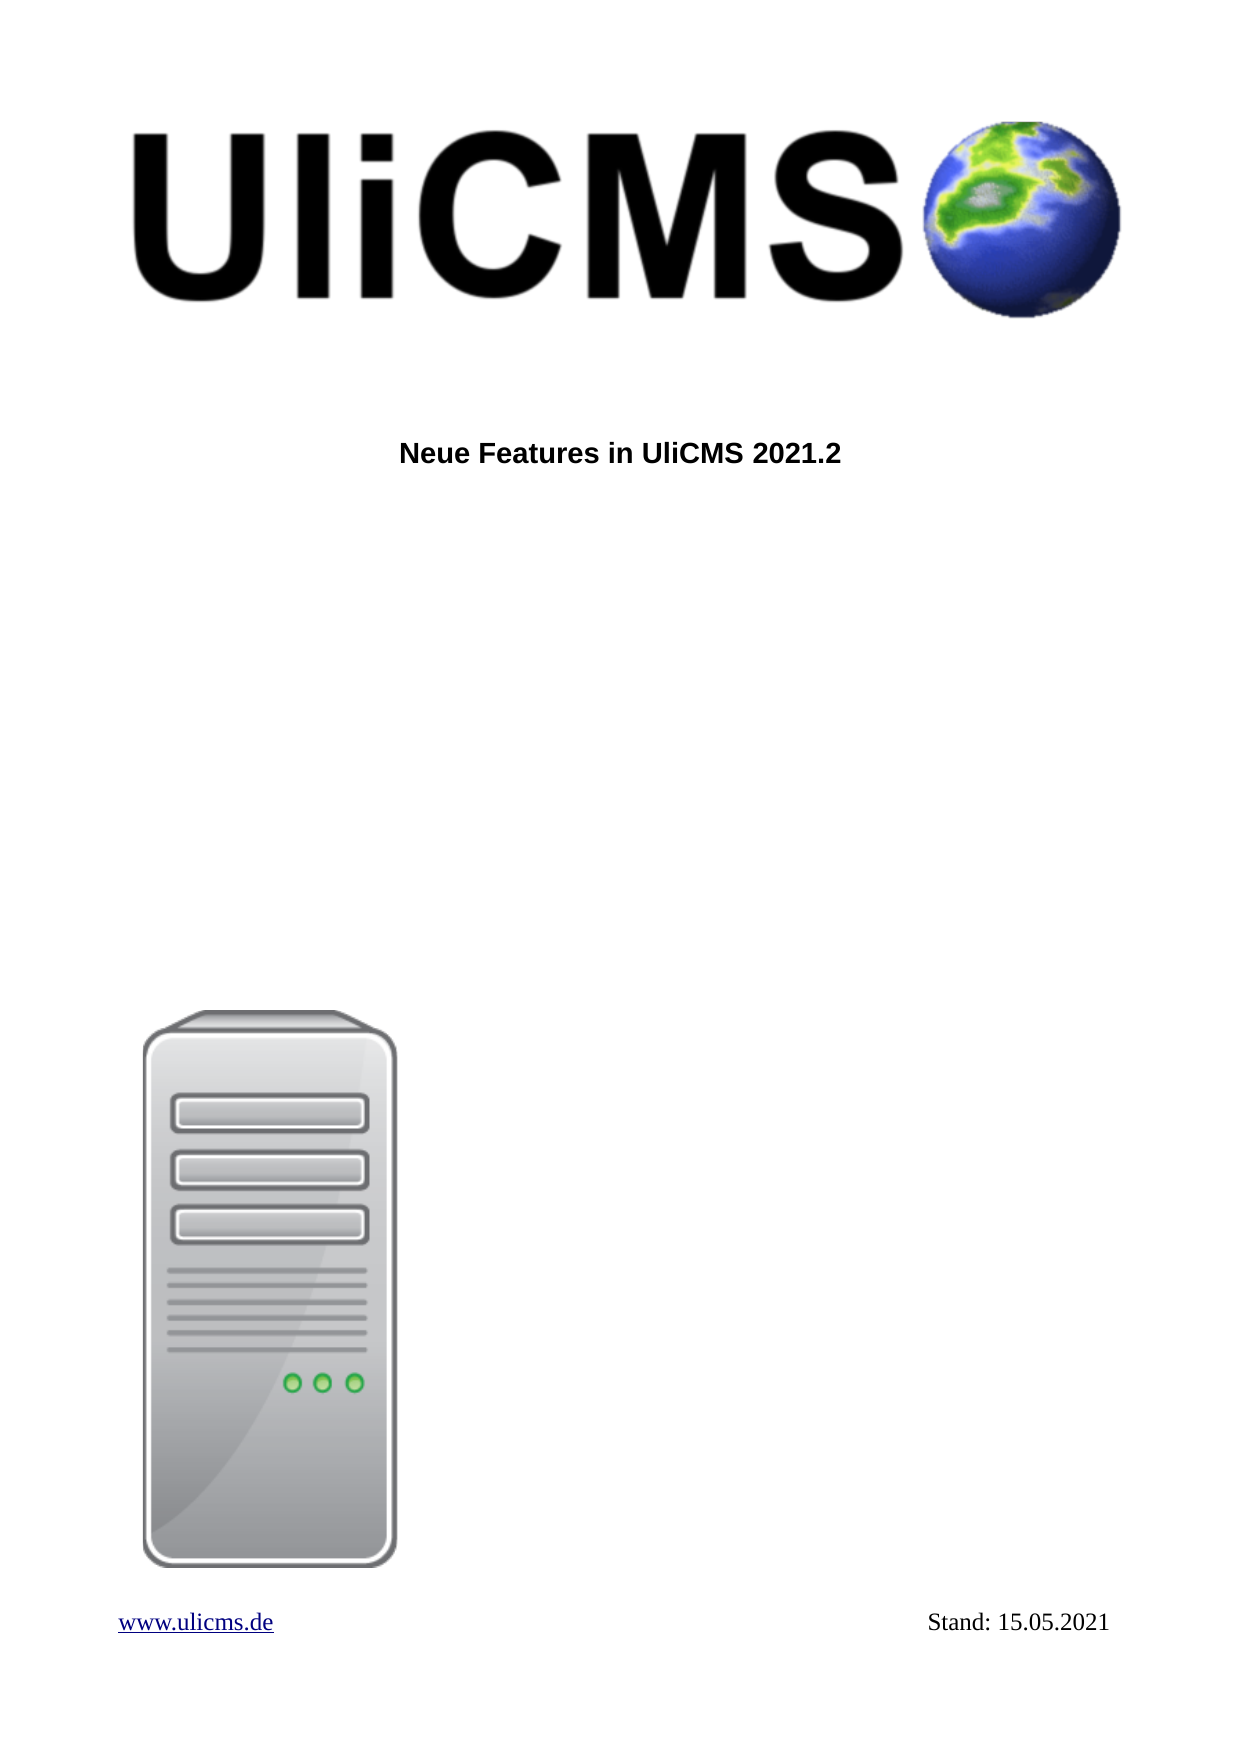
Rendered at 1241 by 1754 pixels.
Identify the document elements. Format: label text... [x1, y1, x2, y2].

picture [118, 118, 1123, 326]
subtitle Neue Features in UliCMS 2021.2 [118, 436, 1122, 470]
picture [142, 1010, 398, 1568]
